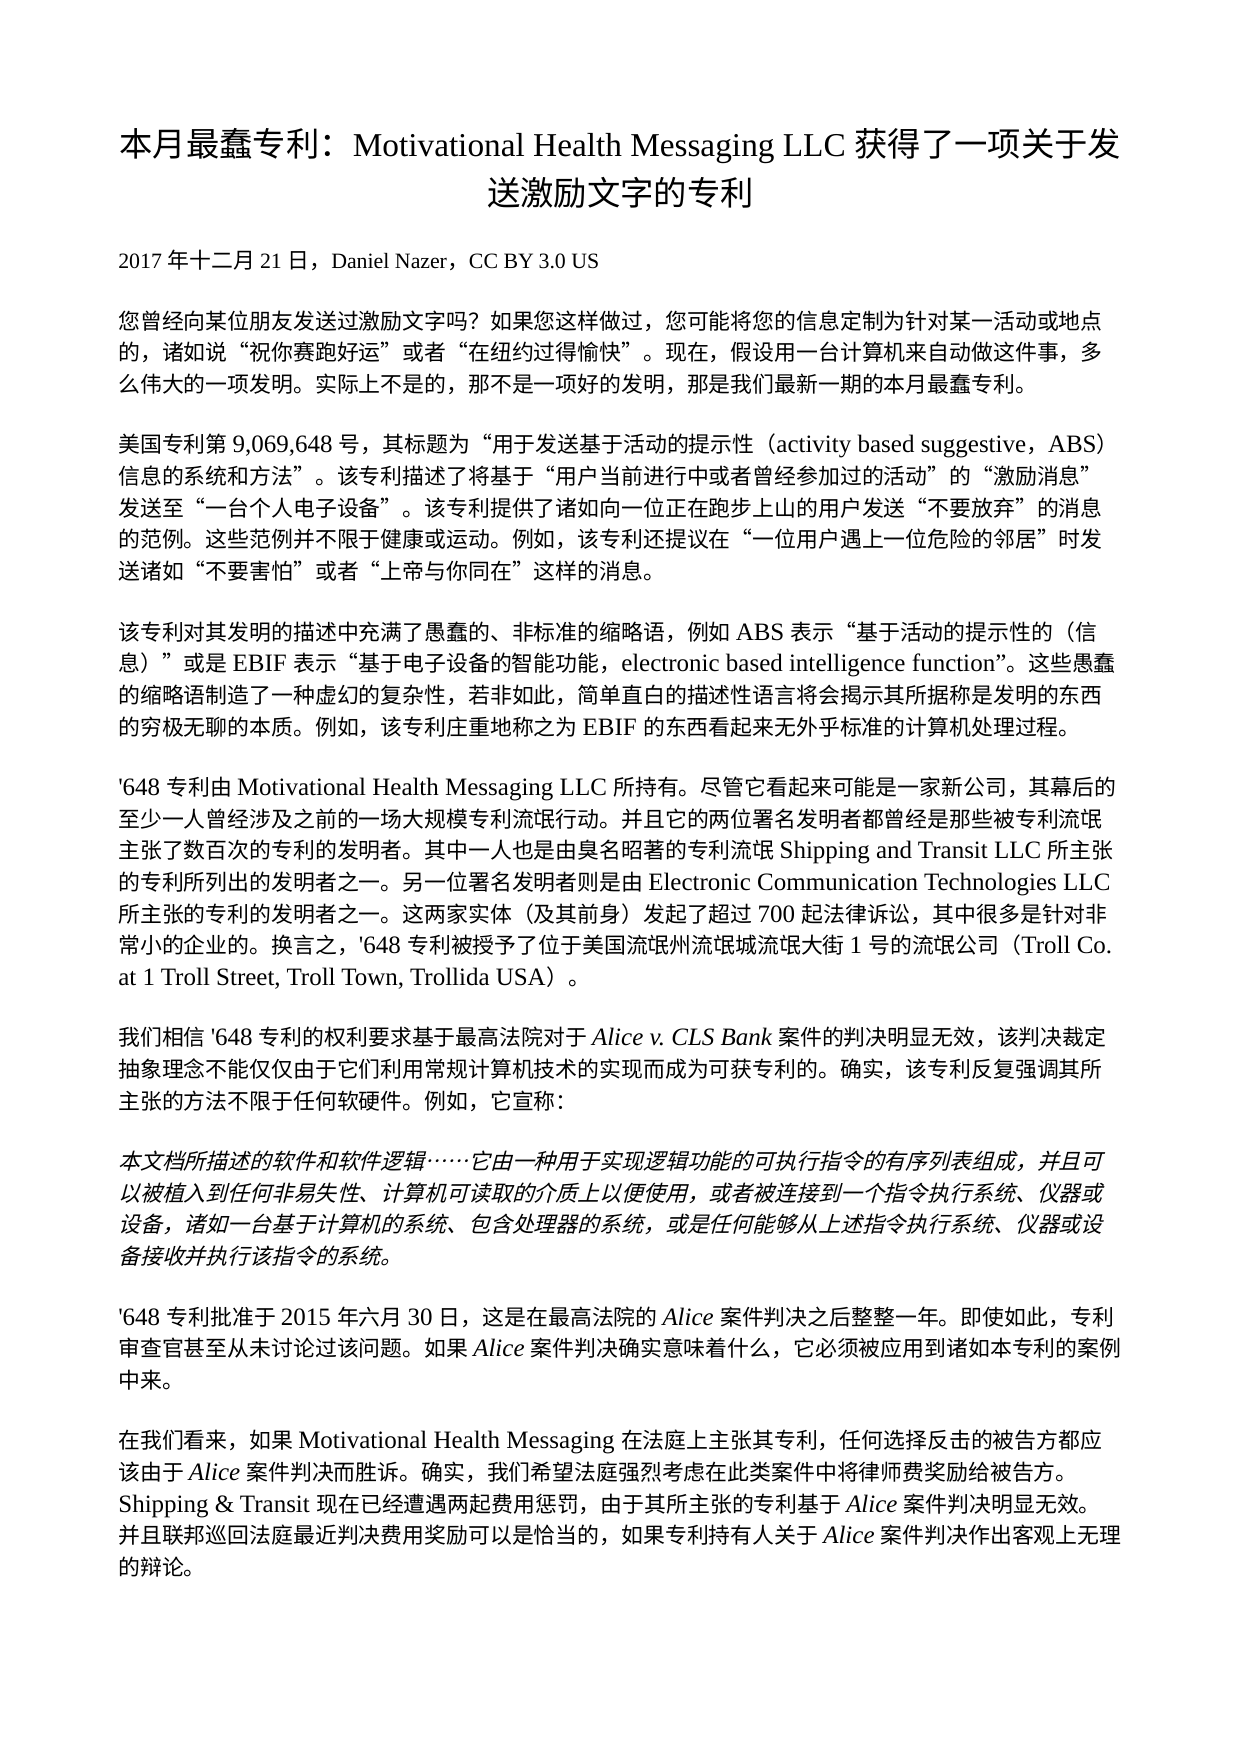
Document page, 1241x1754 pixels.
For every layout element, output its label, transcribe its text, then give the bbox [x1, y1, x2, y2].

text 我们相信 '648 专利的权利要求基于最高法院对于 Alice v. CLS Bank 案件的判决明显无效，该判决裁定抽象理念不能仅仅由于它们利用常规计算机技术的实现而成为可获专利的。确实，该专利反复强调其所主张的方法不限于任何软硬件。例如，它宣称： [118, 1020, 1122, 1115]
text 本文档所描述的软件和软件逻辑……它由一种用于实现逻辑功能的可执行指令的有序列表组成，并且可以被植入到任何非易失性、计算机可读取的介质上以便使用，或者被连接到一个指令执行系统、仪器或设备，诸如一台基于计算机的系统、包含处理器的系统，或是任何能够从上述指令执行系统、仪器或设备接收并执行该指令的系统。 [118, 1144, 1122, 1271]
text 您曾经向某位朋友发送过激励文字吗？如果您这样做过，您可能将您的信息定制为针对某一活动或地点的，诸如说“祝你赛跑好运”或者“在纽约过得愉快”。现在，假设用一台计算机来自动做这件事，多么伟大的一项发明。实际上不是的，那不是一项好的发明，那是我们最新一期的本月最蠢专利。 [118, 304, 1122, 399]
text 该专利对其发明的描述中充满了愚蠢的、非标准的缩略语，例如 ABS 表示“基于活动的提示性的（信息）”或是 EBIF 表示“基于电子设备的智能功能，electronic based intelligence function”。这些愚蠢的缩略语制造了一种虚幻的复杂性，若非如此，简单直白的描述性语言将会揭示其所据称是发明的东西的穷极无聊的本质。例如，该专利庄重地称之为 EBIF 的东西看起来无外乎标准的计算机处理过程。 [118, 614, 1122, 741]
text 美国专利第 9,069,648 号，其标题为“用于发送基于活动的提示性（activity based suggestive，ABS）信息的系统和方法”。该专利描述了将基于“用户当前进行中或者曾经参加过的活动”的“激励消息”发送至“一台个人电子设备”。该专利提供了诸如向一位正在跑步上山的用户发送“不要放弃”的消息的范例。这些范例并不限于健康或运动。例如，该专利还提议在“一位用户遇上一位危险的邻居”时发送诸如“不要害怕”或者“上帝与你同在”这样的消息。 [118, 427, 1122, 586]
text 在我们看来，如果 Motivational Health Messaging 在法庭上主张其专利，任何选择反击的被告方都应该由于 Alice 案件判决而胜诉。确实，我们希望法庭强烈考虑在此类案件中将律师费奖励给被告方。Shipping & Transit 现在已经遭遇两起费用惩罚，由于其所主张的专利基于 Alice 案件判决明显无效。并且联邦巡回法庭最近判决费用奖励可以是恰当的，如果专利持有人关于 Alice 案件判决作出客观上无理的辩论。 [118, 1423, 1122, 1582]
text 本月最蠢专利：Motivational Health Messaging LLC 获得了一项关于发送激励文字的专利 [118, 118, 1122, 214]
text '648 专利批准于 2015 年六月 30 日，这是在最高法院的 Alice 案件判决之后整整一年。即使如此，专利审查官甚至从未讨论过该问题。如果 Alice 案件判决确实意味着什么，它必须被应用到诸如本专利的案例中来。 [118, 1299, 1122, 1394]
text '648 专利由 Motivational Health Messaging LLC 所持有。尽管它看起来可能是一家新公司，其幕后的至少一人曾经涉及之前的一场大规模专利流氓行动。并且它的两位署名发明者都曾经是那些被专利流氓主张了数百次的专利的发明者。其中一人也是由臭名昭著的专利流氓 Shipping and Transit LLC 所主张的专利所列出的发明者之一。另一位署名发明者则是由 Electronic Communication Technologies LLC 所主张的专利的发明者之一。这两家实体（及其前身）发起了超过 700 起法律诉讼，其中很多是针对非常小的企业的。换言之，'648 专利被授予了位于美国流氓州流氓城流氓大街 1 号的流氓公司（Troll Co. at 1 Troll Street, Troll Town, Trollida USA）。 [118, 770, 1122, 992]
text 2017 年十二月 21 日，Daniel Nazer，CC BY 3.0 US [118, 243, 1122, 275]
